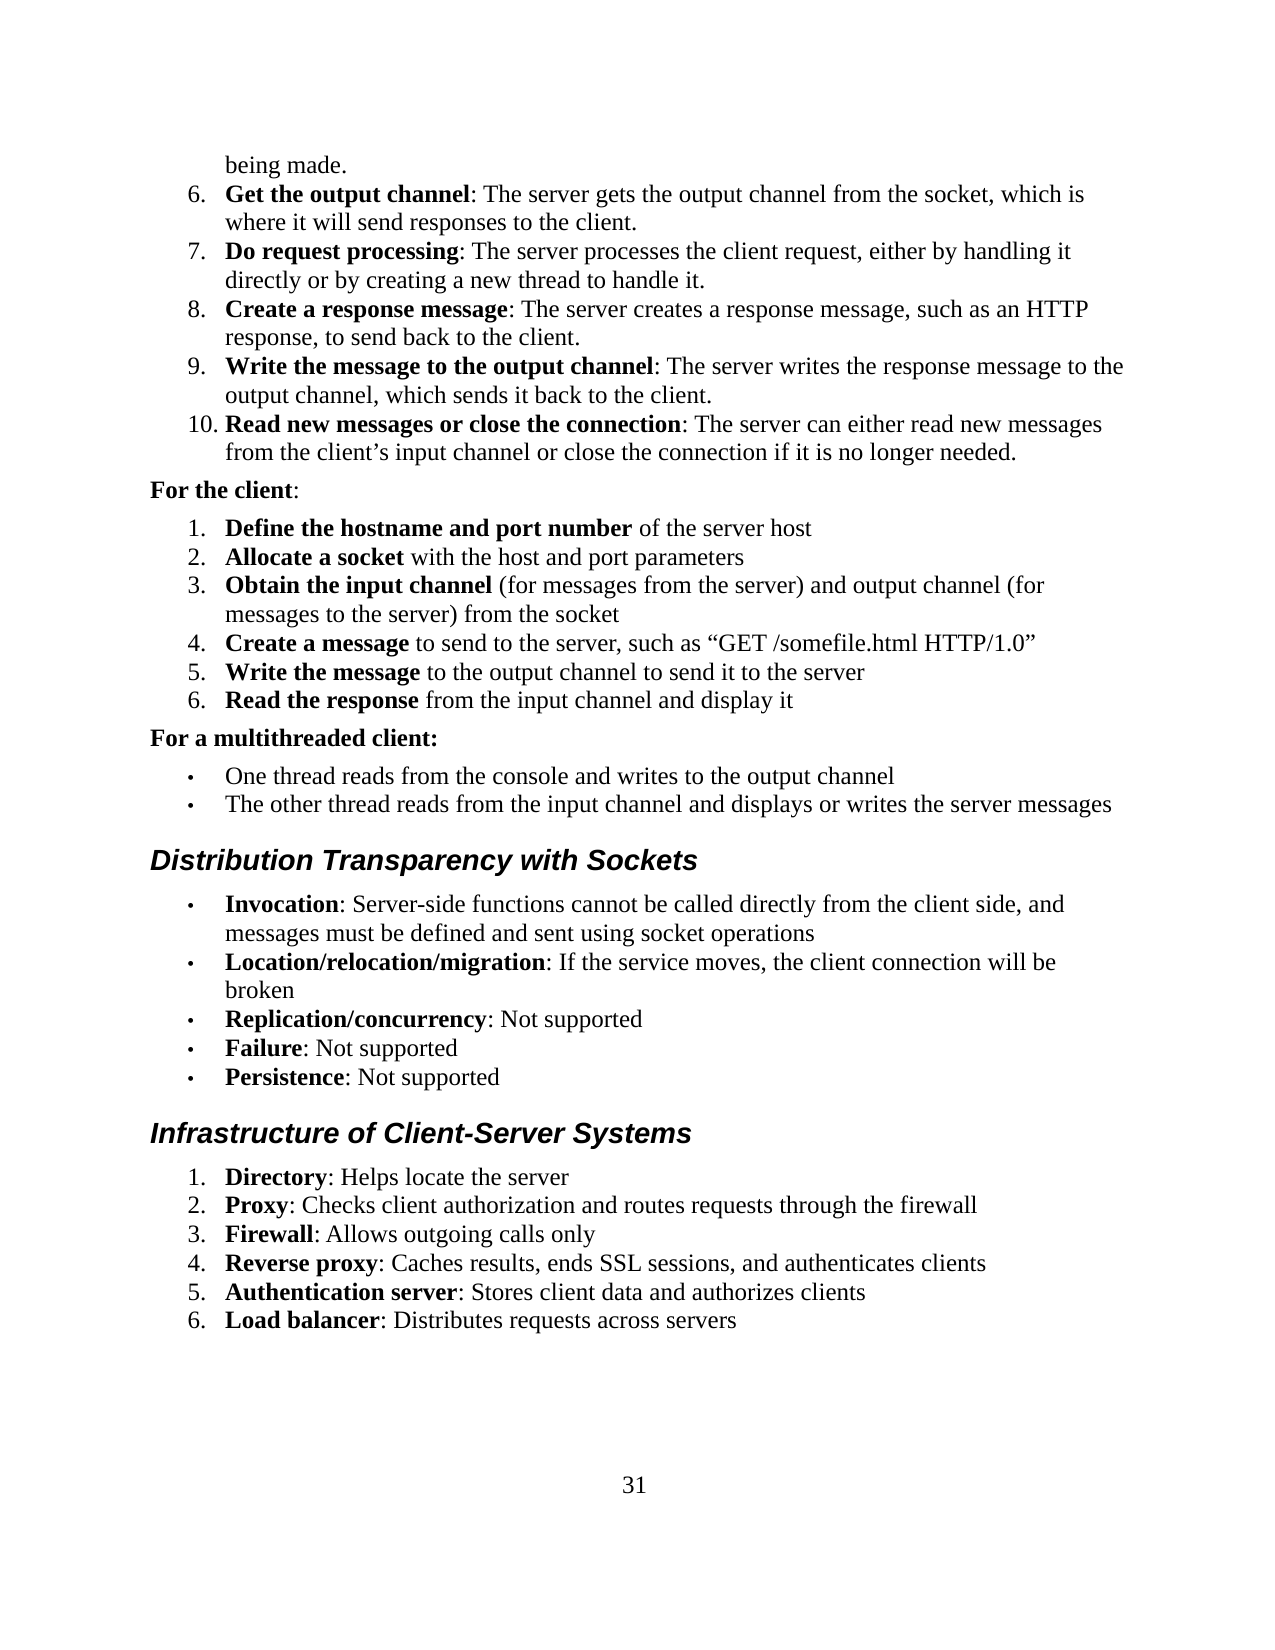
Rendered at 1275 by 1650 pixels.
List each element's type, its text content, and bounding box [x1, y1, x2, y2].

list Write the message to the output channel to send it to the server [187, 657, 1125, 685]
list Obtain the input channel (for messages from the server) and output channel (for messages to the server) from the socket [187, 570, 1125, 628]
subtitle Infrastructure of Client-Server Systems [150, 1116, 1125, 1149]
subtitle Distribution Transparency with Sockets [150, 843, 1125, 877]
list Reverse proxy: Caches results, ends SSL sessions, and authenticates clients [187, 1248, 1125, 1277]
list Define the hostname and port number of the server host [187, 513, 1125, 542]
list Authentication server: Stores client data and authorizes clients [187, 1277, 1125, 1305]
list Invocation: Server-side functions cannot be called directly from the client side, and messages must be defined and sent using socket operations [187, 889, 1125, 947]
list being made. [187, 150, 1125, 179]
list Persistence: Not supported [187, 1062, 1125, 1091]
list Create a message to send to the server, such as “GET /somefile.html HTTP/1.0” [187, 628, 1125, 657]
list Create a response message: The server creates a response message, such as an HTTP response, to send back to the client. [187, 294, 1125, 351]
list Do request processing: The server processes the client request, either by handling it directly or by creating a new thread to handle it. [187, 236, 1125, 294]
list Directory: Helps locate the server [187, 1162, 1125, 1190]
list Replication/concurrency: Not supported [187, 1004, 1125, 1033]
text For a multithreaded client: [150, 723, 1125, 752]
list One thread reads from the console and writes to the output channel [187, 761, 1125, 789]
list Firewall: Allows outgoing calls only [187, 1219, 1125, 1248]
list The other thread reads from the input channel and displays or writes the server messages [187, 789, 1125, 818]
list Load balancer: Distributes requests across servers [187, 1305, 1125, 1334]
list Read new messages or close the connection: The server can either read new messages from the client’s input channel or close the connection if it is no longer needed. [187, 409, 1125, 466]
list Proxy: Checks client authorization and routes requests through the firewall [187, 1190, 1125, 1219]
list Read the response from the input channel and display it [187, 685, 1125, 714]
list Allocate a socket with the host and port parameters [187, 542, 1125, 570]
list Write the message to the output channel: The server writes the response message to the output channel, which sends it back to the client. [187, 351, 1125, 409]
list Failure: Not supported [187, 1033, 1125, 1062]
list Get the output channel: The server gets the output channel from the socket, which is where it will send responses to the client. [187, 179, 1125, 236]
text For the client: [150, 475, 1125, 504]
list Location/relocation/migration: If the service moves, the client connection will be broken [187, 947, 1125, 1004]
